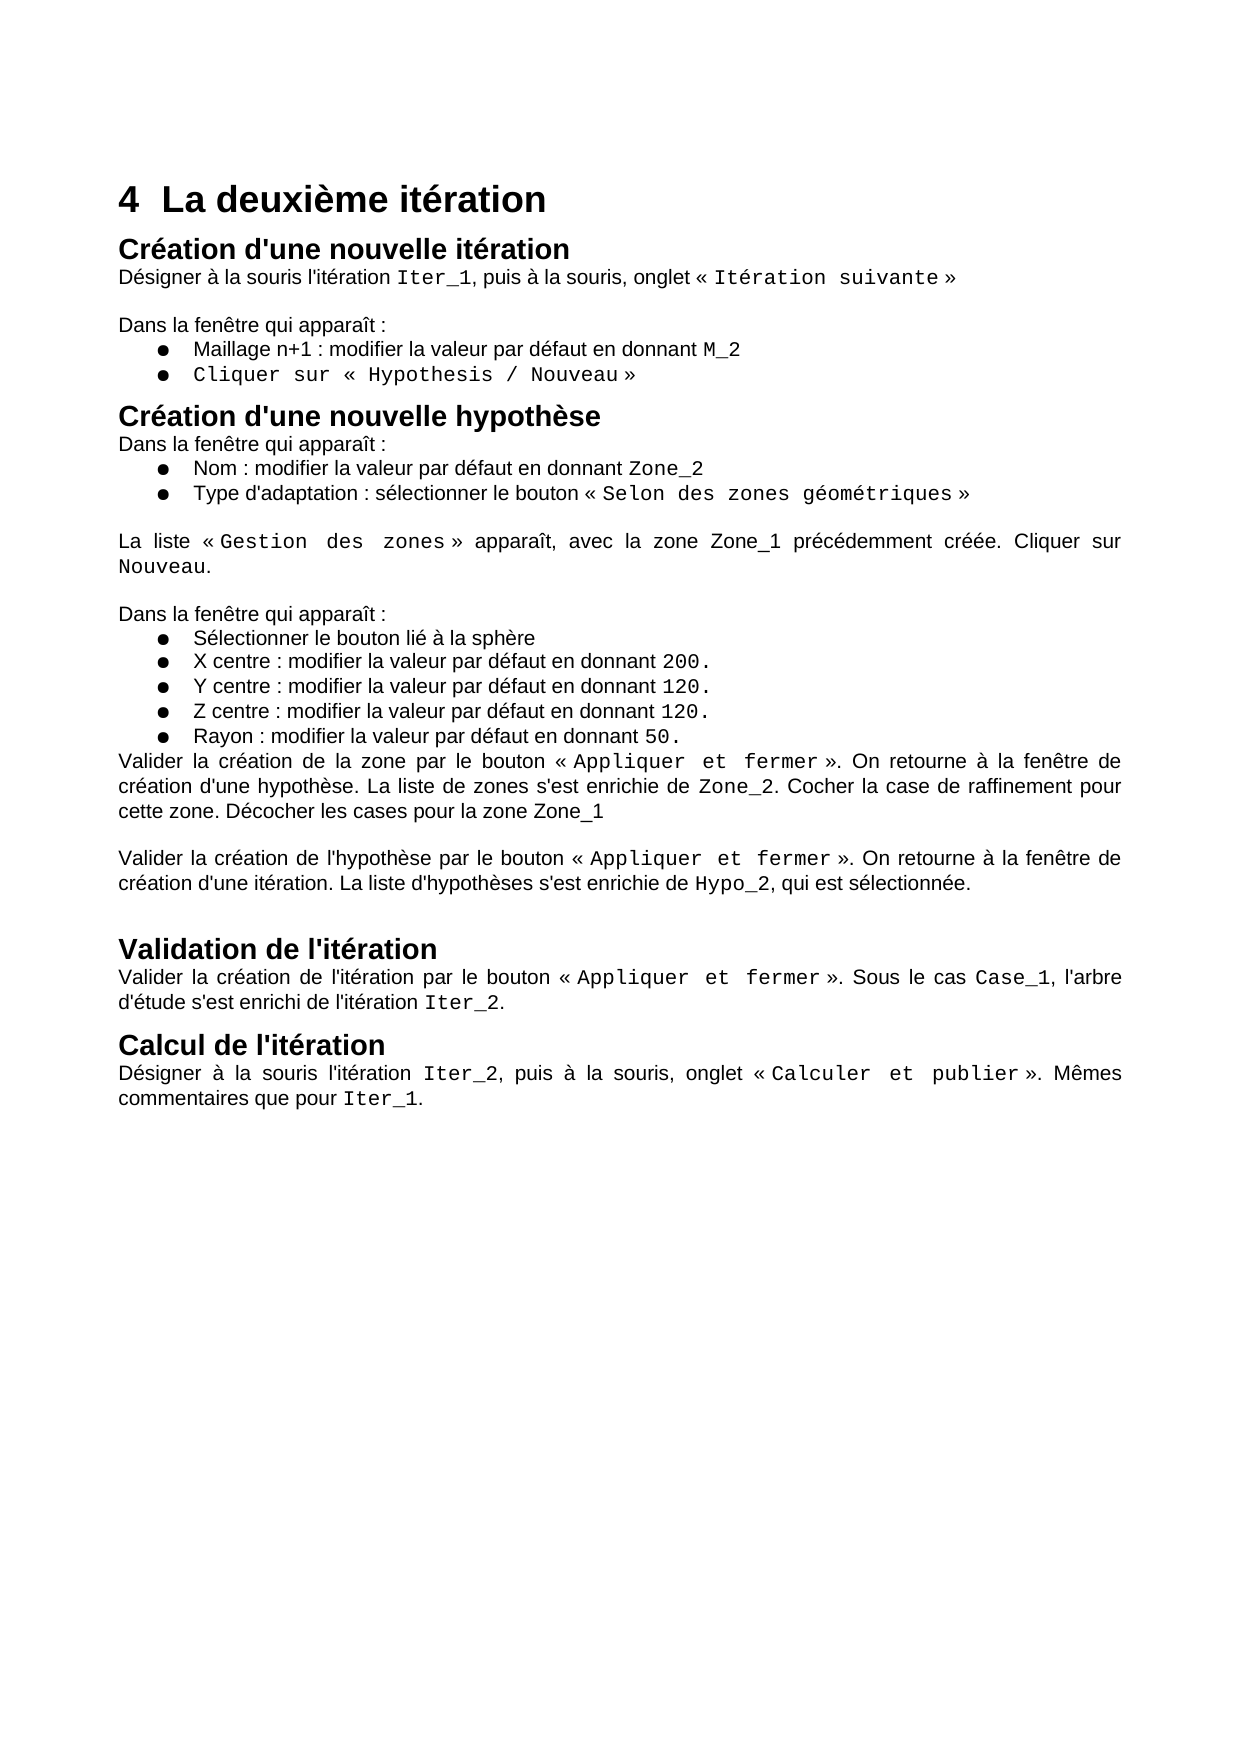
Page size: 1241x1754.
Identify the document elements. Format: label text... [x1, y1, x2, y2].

list Rayon : modifier la valeur par défaut en donnant 50. [156, 725, 1122, 750]
text Dans la fenêtre qui apparaît : [118, 314, 1122, 337]
subtitle Calcul de l'itération [118, 1029, 1122, 1061]
list Maillage n+1 : modifier la valeur par défaut en donnant M_2 [156, 337, 1122, 362]
list Cliquer sur « Hypothesis / Nouveau » [156, 362, 1122, 387]
list X centre : modifier la valeur par défaut en donnant 200. [156, 649, 1122, 674]
subtitle Validation de l'itération [118, 933, 1122, 966]
text Dans la fenêtre qui apparaît : [118, 433, 1122, 456]
list Z centre : modifier la valeur par défaut en donnant 120. [156, 700, 1122, 725]
text Valider la création de la zone par le bouton « Appliquer et fermer ». On retourne à la fenêtre de création d'une hypothèse. La liste de zones s'est enrichie de Zone_2. Cocher la case de raffinement pour cette zone. Décocher les cases pour la zone Zone_1 [118, 750, 1122, 823]
list Sélectionner le bouton lié à la sphère [156, 626, 1122, 649]
text Désigner à la souris l'itération Iter_2, puis à la souris, onglet « Calculer et publier ». Mêmes commentaires que pour Iter_1. [118, 1061, 1122, 1112]
subtitle La deuxième itération [118, 178, 1122, 220]
list Y centre : modifier la valeur par défaut en donnant 120. [156, 674, 1122, 700]
text Dans la fenêtre qui apparaît : [118, 603, 1122, 626]
text Désigner à la souris l'itération Iter_1, puis à la souris, onglet « Itération suivante » [118, 266, 1122, 291]
text Valider la création de l'hypothèse par le bouton « Appliquer et fermer ». On retourne à la fenêtre de création d'une itération. La liste d'hypothèses s'est enrichie de Hypo_2, qui est sélectionnée. [118, 847, 1122, 897]
list Nom : modifier la valeur par défaut en donnant Zone_2 [156, 456, 1122, 481]
text Valider la création de l'itération par le bouton « Appliquer et fermer ». Sous le cas Case_1, l'arbre d'étude s'est enrichi de l'itération Iter_2. [118, 966, 1122, 1016]
subtitle Création d'une nouvelle itération [118, 233, 1122, 266]
subtitle Création d'une nouvelle hypothèse [118, 400, 1122, 433]
list Type d'adaptation : sélectionner le bouton « Selon des zones géométriques » [156, 481, 1122, 506]
text La liste « Gestion des zones » apparaît, avec la zone Zone_1 précédemment créée. Cliquer sur Nouveau. [118, 529, 1122, 580]
